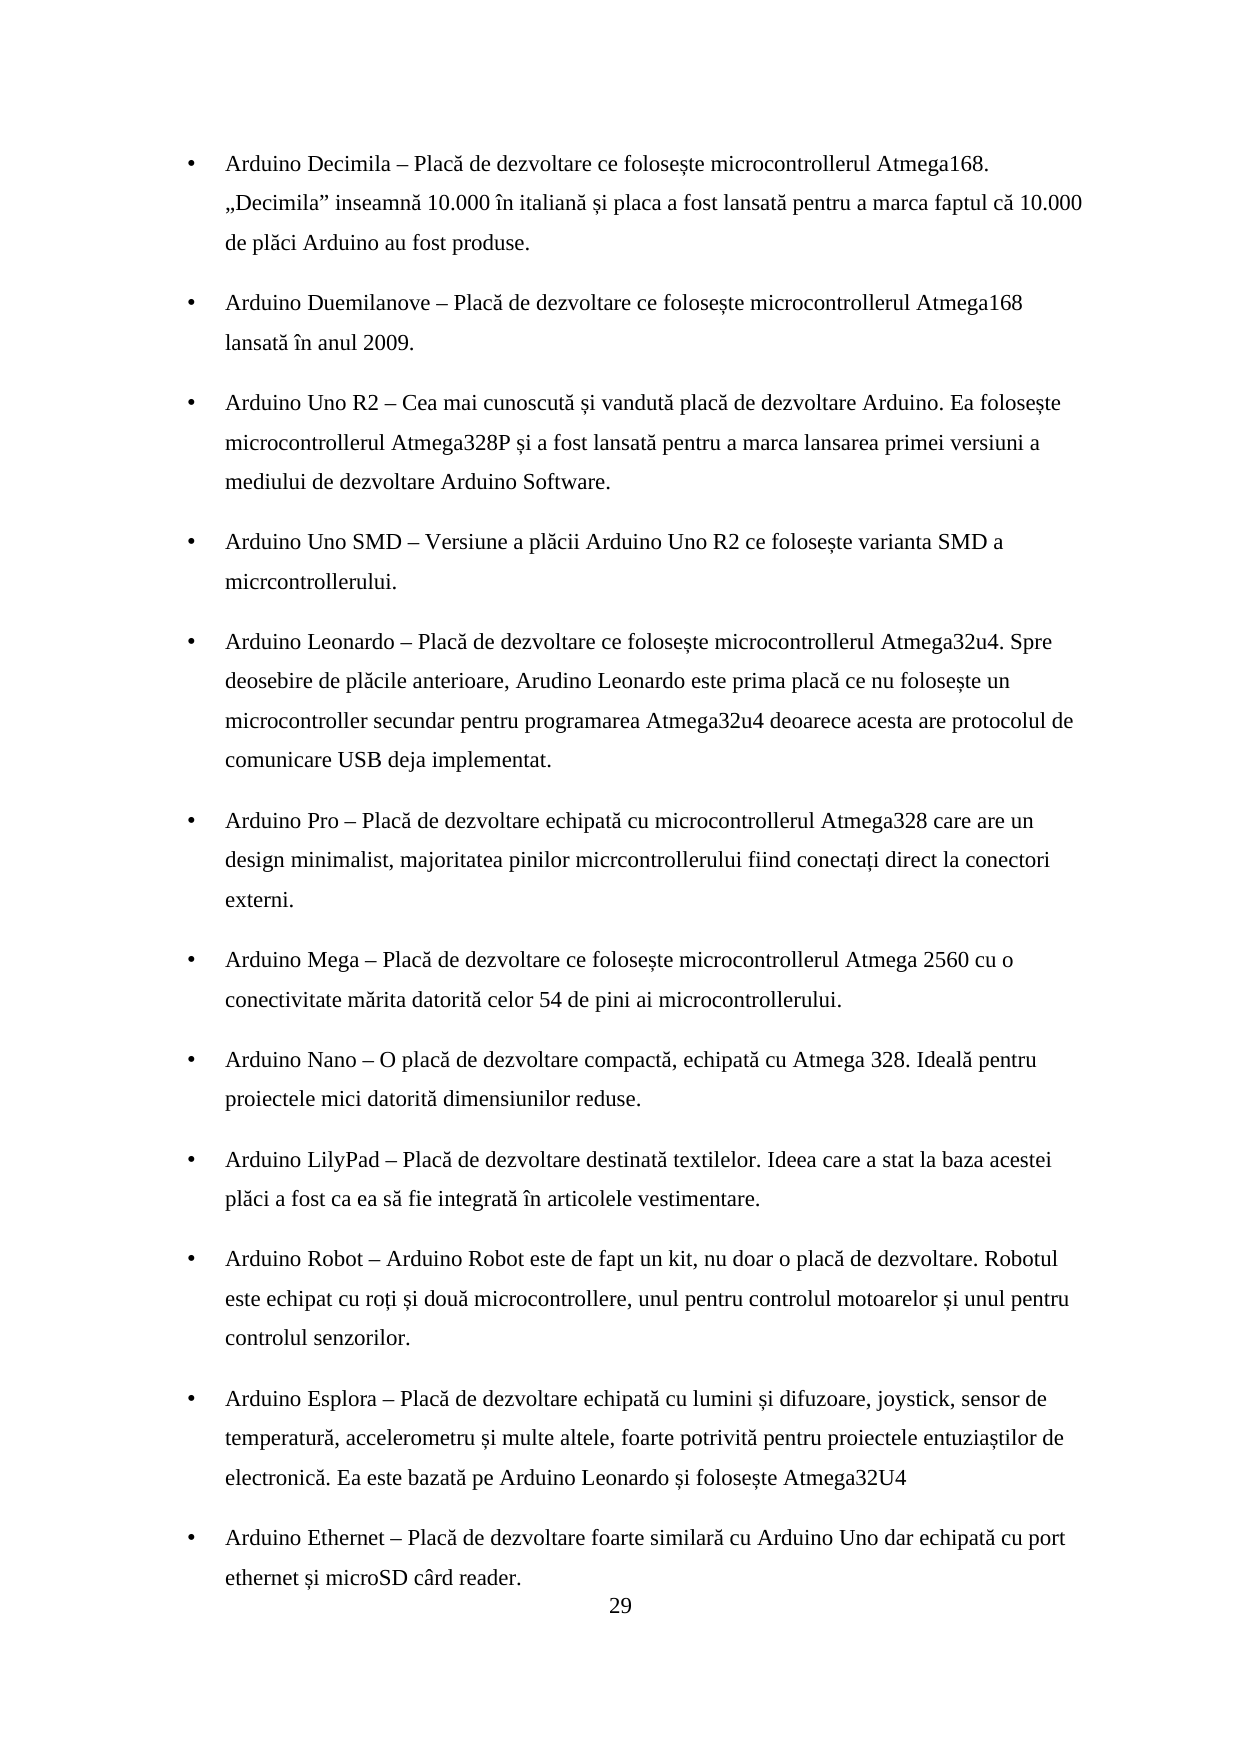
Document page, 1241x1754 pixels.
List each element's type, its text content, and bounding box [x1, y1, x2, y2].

list Arduino Mega – Placă de dezvoltare ce folosește microcontrollerul Atmega 2560 cu o conectivitate mărita datorită celor 54 de pini ai microcontrollerului. [187, 946, 1091, 1012]
list Arduino Duemilanove – Placă de dezvoltare ce folosește microcontrollerul Atmega168 lansată în anul 2009. [187, 289, 1091, 355]
list Arduino Nano – O placă de dezvoltare compactă, echipată cu Atmega 328. Ideală pentru proiectele mici datorită dimensiunilor reduse. [187, 1046, 1091, 1112]
list Arduino Decimila – Placă de dezvoltare ce folosește microcontrollerul Atmega168. „Decimila” inseamnă 10.000 în italiană și placa a fost lansată pentru a marca faptul că 10.000 de plăci Arduino au fost produse. [187, 150, 1091, 255]
list Arduino Esplora – Placă de dezvoltare echipată cu lumini și difuzoare, joystick, sensor de temperatură, accelerometru și multe altele, foarte potrivită pentru proiectele entuziaștilor de electronică. Ea este bazată pe Arduino Leonardo și folosește Atmega32U4 [187, 1385, 1091, 1490]
list Arduino Leonardo – Placă de dezvoltare ce folosește microcontrollerul Atmega32u4. Spre deosebire de plăcile anterioare, Arudino Leonardo este prima placă ce nu folosește un microcontroller secundar pentru programarea Atmega32u4 deoarece acesta are protocolul de comunicare USB deja implementat. [187, 628, 1091, 773]
list Arduino Robot – Arduino Robot este de fapt un kit, nu doar o placă de dezvoltare. Robotul este echipat cu roți și două microcontrollere, unul pentru controlul motoarelor și unul pentru controlul senzorilor. [187, 1246, 1091, 1351]
list Arduino Ethernet – Placă de dezvoltare foarte similară cu Arduino Uno dar echipată cu port ethernet și microSD cârd reader. [187, 1524, 1091, 1590]
list Arduino LilyPad – Placă de dezvoltare destinată textilelor. Ideea care a stat la baza acestei plăci a fost ca ea să fie integrată în articolele vestimentare. [187, 1146, 1091, 1212]
list Arduino Pro – Placă de dezvoltare echipată cu microcontrollerul Atmega328 care are un design minimalist, majoritatea pinilor micrcontrollerului fiind conectați direct la conectori externi. [187, 807, 1091, 912]
list Arduino Uno R2 – Cea mai cunoscută și vandută placă de dezvoltare Arduino. Ea folosește microcontrollerul Atmega328P și a fost lansată pentru a marca lansarea primei versiuni a mediului de dezvoltare Arduino Software. [187, 389, 1091, 494]
list Arduino Uno SMD – Versiune a plăcii Arduino Uno R2 ce folosește varianta SMD a micrcontrollerului. [187, 528, 1091, 594]
